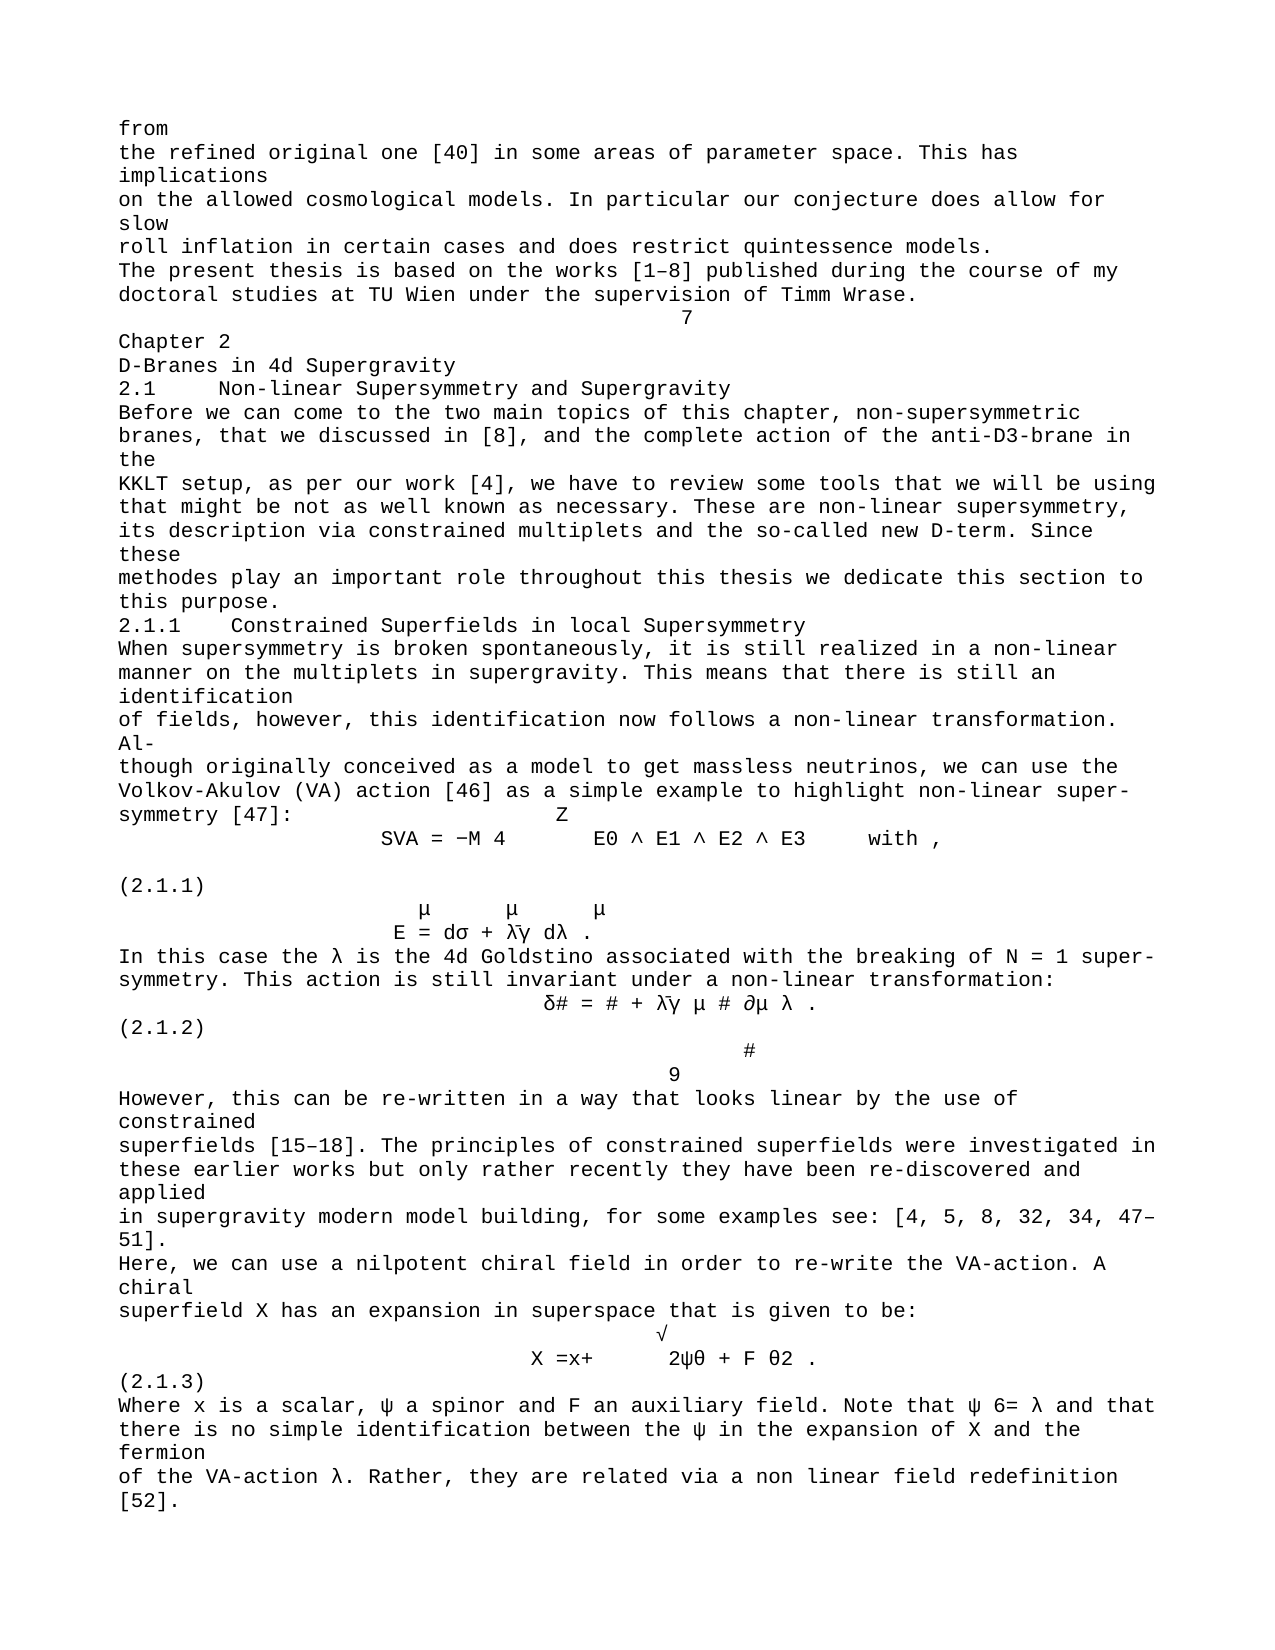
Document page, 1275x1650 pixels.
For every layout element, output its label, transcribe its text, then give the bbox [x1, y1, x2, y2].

text the refined original one [40] in some areas of parameter space. This has implications [118, 142, 1157, 189]
text (2.1.1) [118, 851, 1157, 898]
text Volkov-Akulov (VA) action [46] as a simple example to highlight non-linear super- [118, 780, 1157, 804]
text When supersymmetry is broken spontaneously, it is still realized in a non-linear manner on the multiplets in supergravity. This means that there is still an identification [118, 638, 1157, 709]
text symmetry. This action is still invariant under a non-linear transformation: [118, 969, 1157, 993]
text In this case the λ is the 4d Goldstino associated with the breaking of N = 1 super- [118, 946, 1157, 969]
text Chapter 2 [118, 331, 1157, 354]
text doctoral studies at TU Wien under the supervision of Timm Wrase. [118, 284, 1157, 307]
text superfields [15–18]. The principles of constrained superfields were investigated in [118, 1135, 1157, 1158]
text methodes play an important role throughout this thesis we dedicate this section to [118, 567, 1157, 591]
text KKLT setup, as per our work [4], we have to review some tools that we will be using [118, 473, 1157, 496]
text E = dσ + λ̄γ dλ . [118, 922, 1157, 946]
text there is no simple identification between the ψ in the expansion of X and the fermion [118, 1419, 1157, 1466]
text 2.1 Non-linear Supersymmetry and Supergravity [118, 378, 1157, 402]
text though originally conceived as a model to get massless neutrinos, we can use the [118, 757, 1157, 780]
text of the VA-action λ. Rather, they are related via a non linear field redefinition [52]. [118, 1466, 1157, 1513]
text its description via constrained multiplets and the so-called new D-term. Since these [118, 520, 1157, 567]
text The present thesis is based on the works [1–8] published during the course of my [118, 260, 1157, 284]
text X =x+ 2ψθ + F θ2 . (2.1.3) [118, 1348, 1157, 1395]
text δ# = # + λ̄γ μ # ∂μ λ . (2.1.2) [118, 993, 1157, 1040]
text roll inflation in certain cases and does restrict quintessence models. [118, 236, 1157, 260]
text SVA = −M 4 E0 ∧ E1 ∧ E2 ∧ E3 with , [118, 827, 1157, 851]
text superfield X has an expansion in superspace that is given to be: [118, 1300, 1157, 1324]
text on the allowed cosmological models. In particular our conjecture does allow for slow [118, 189, 1157, 236]
text in supergravity modern model building, for some examples see: [4, 5, 8, 32, 34, 47–51]. [118, 1206, 1157, 1253]
text that might be not as well known as necessary. These are non-linear supersymmetry, [118, 496, 1157, 520]
text 7 [118, 307, 1157, 331]
text D-Branes in 4d Supergravity [118, 354, 1157, 378]
text from [118, 118, 1157, 142]
text of fields, however, this identification now follows a non-linear transformation. Al- [118, 709, 1157, 757]
text 9 [118, 1064, 1157, 1088]
text √ [118, 1324, 1157, 1348]
text However, this can be re-written in a way that looks linear by the use of constrained [118, 1088, 1157, 1135]
text this purpose. [118, 591, 1157, 615]
text μ μ μ [118, 898, 1157, 922]
text Before we can come to the two main topics of this chapter, non-supersymmetric [118, 402, 1157, 426]
text these earlier works but only rather recently they have been re-discovered and applied [118, 1158, 1157, 1206]
text Where x is a scalar, ψ a spinor and F an auxiliary field. Note that ψ 6= λ and that [118, 1395, 1157, 1419]
text 2.1.1 Constrained Superfields in local Supersymmetry [118, 615, 1157, 638]
text Here, we can use a nilpotent chiral field in order to re-write the VA-action. A chiral [118, 1253, 1157, 1300]
text # [118, 1040, 1157, 1064]
text branes, that we discussed in [8], and the complete action of the anti-D3-brane in the [118, 426, 1157, 473]
text symmetry [47]: Z [118, 804, 1157, 827]
